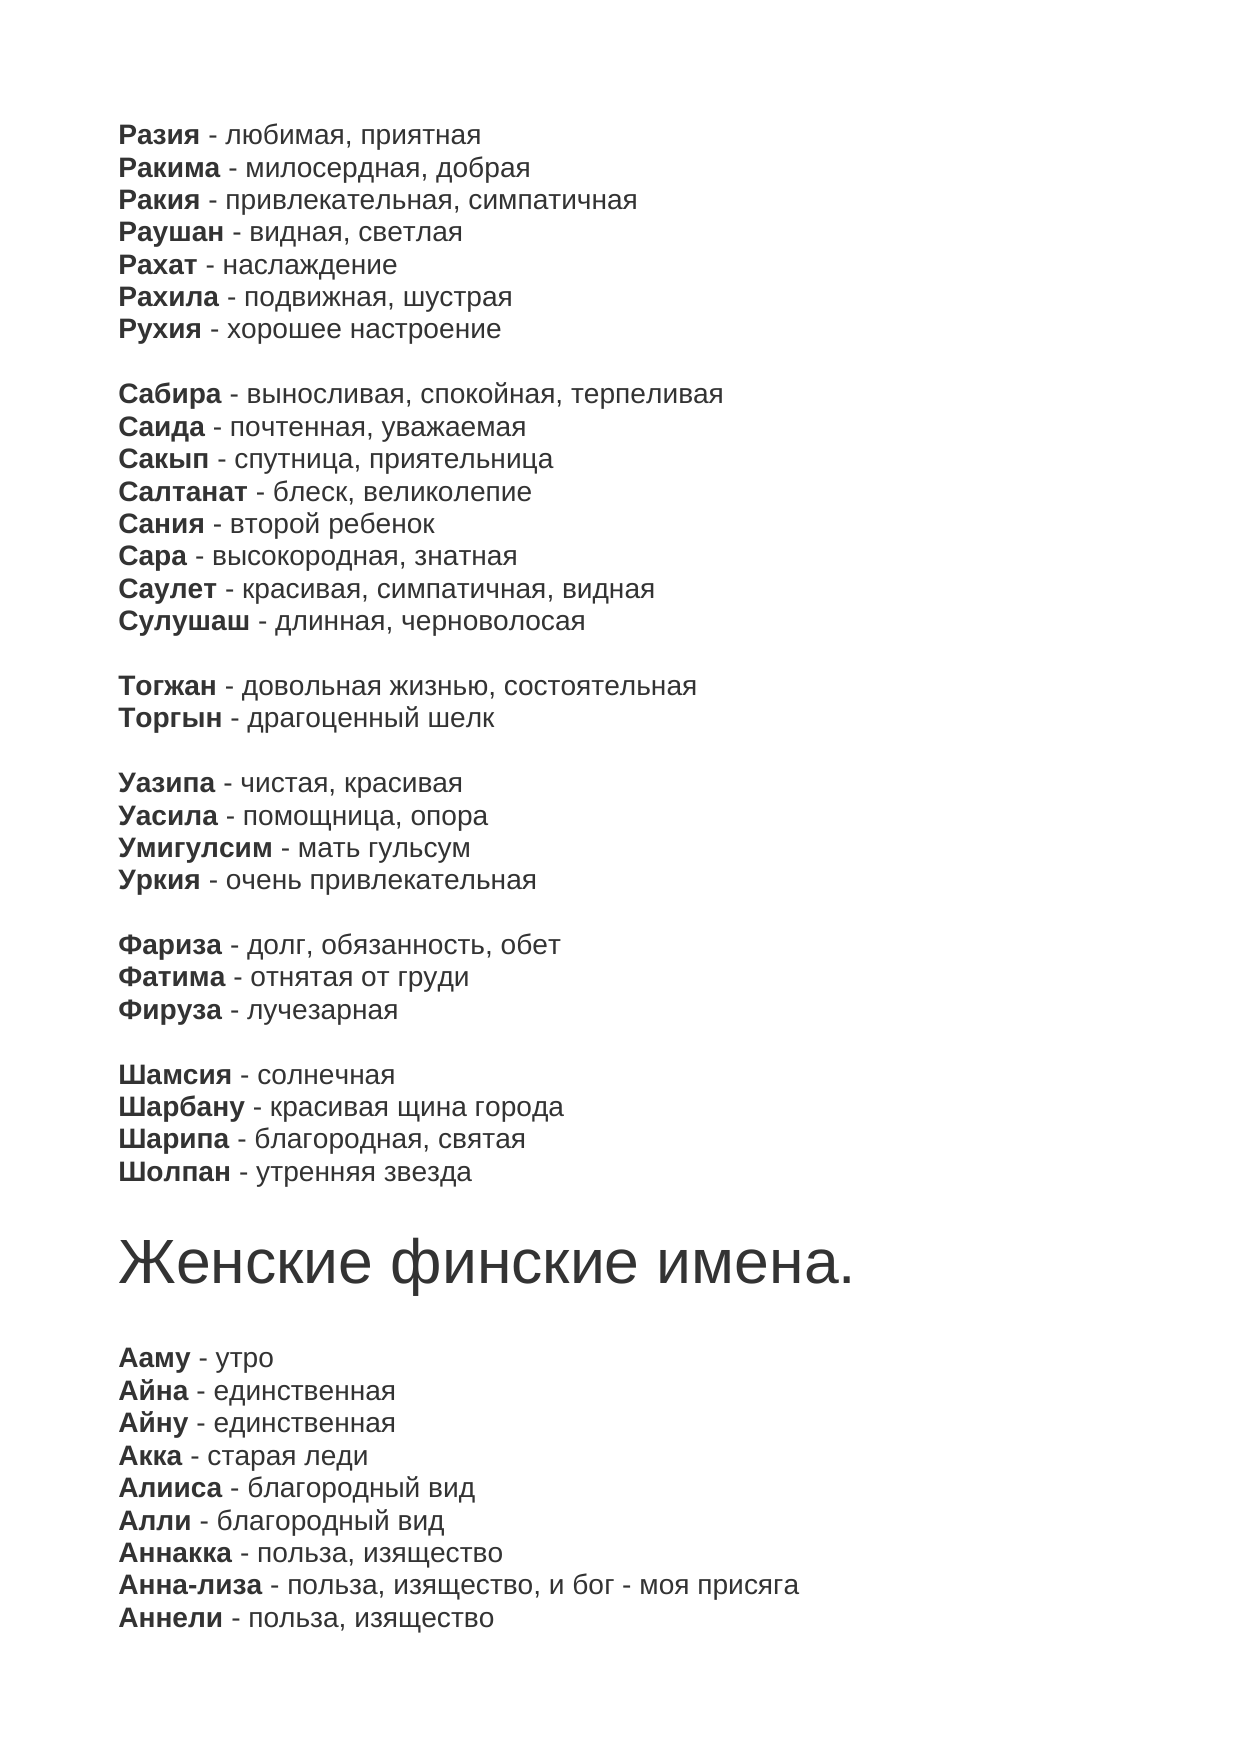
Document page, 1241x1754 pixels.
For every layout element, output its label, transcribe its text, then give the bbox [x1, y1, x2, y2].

text Ааму - утро Айна - единственная Айну - единственная Акка - старая леди Алииса - благородный вид Алли - благородный вид Аннакка - польза, изящество Анна-лиза - польза, изящество, и бог - моя присяга Аннели - польза, изящество [118, 1309, 1122, 1633]
subtitle Женские финские имена. [118, 1225, 1122, 1297]
text Разия - любимая, приятная Ракима - милосердная, добрая Ракия - привлекательная, симпатичная Раушан - видная, светлая Рахат - наслаждение Рахила - подвижная, шустрая Рухия - хорошее настроение Сабира - выносливая, спокойная, терпеливая Саида - почтенная, уважаемая Сакып - спутница, приятельница Салтанат - блеск, великолепие Сания - второй ребенок Сара - высокородная, знатная Саулет - красивая, симпатичная, видная Сулушаш - длинная, черноволосая Тогжан - довольная жизнью, состоятельная Торгын - драгоценный шелк Уазипа - чистая, красивая Уасила - помощница, опора Умигулсим - мать гульсум Уркия - очень привлекательная Фариза - долг, обязанность, обет Фатима - отнятая от груди Фируза - лучезарная Шамсия - солнечная Шарбану - красивая щина города Шарипа - благородная, святая Шолпан - утренняя звезда [118, 118, 1122, 1187]
